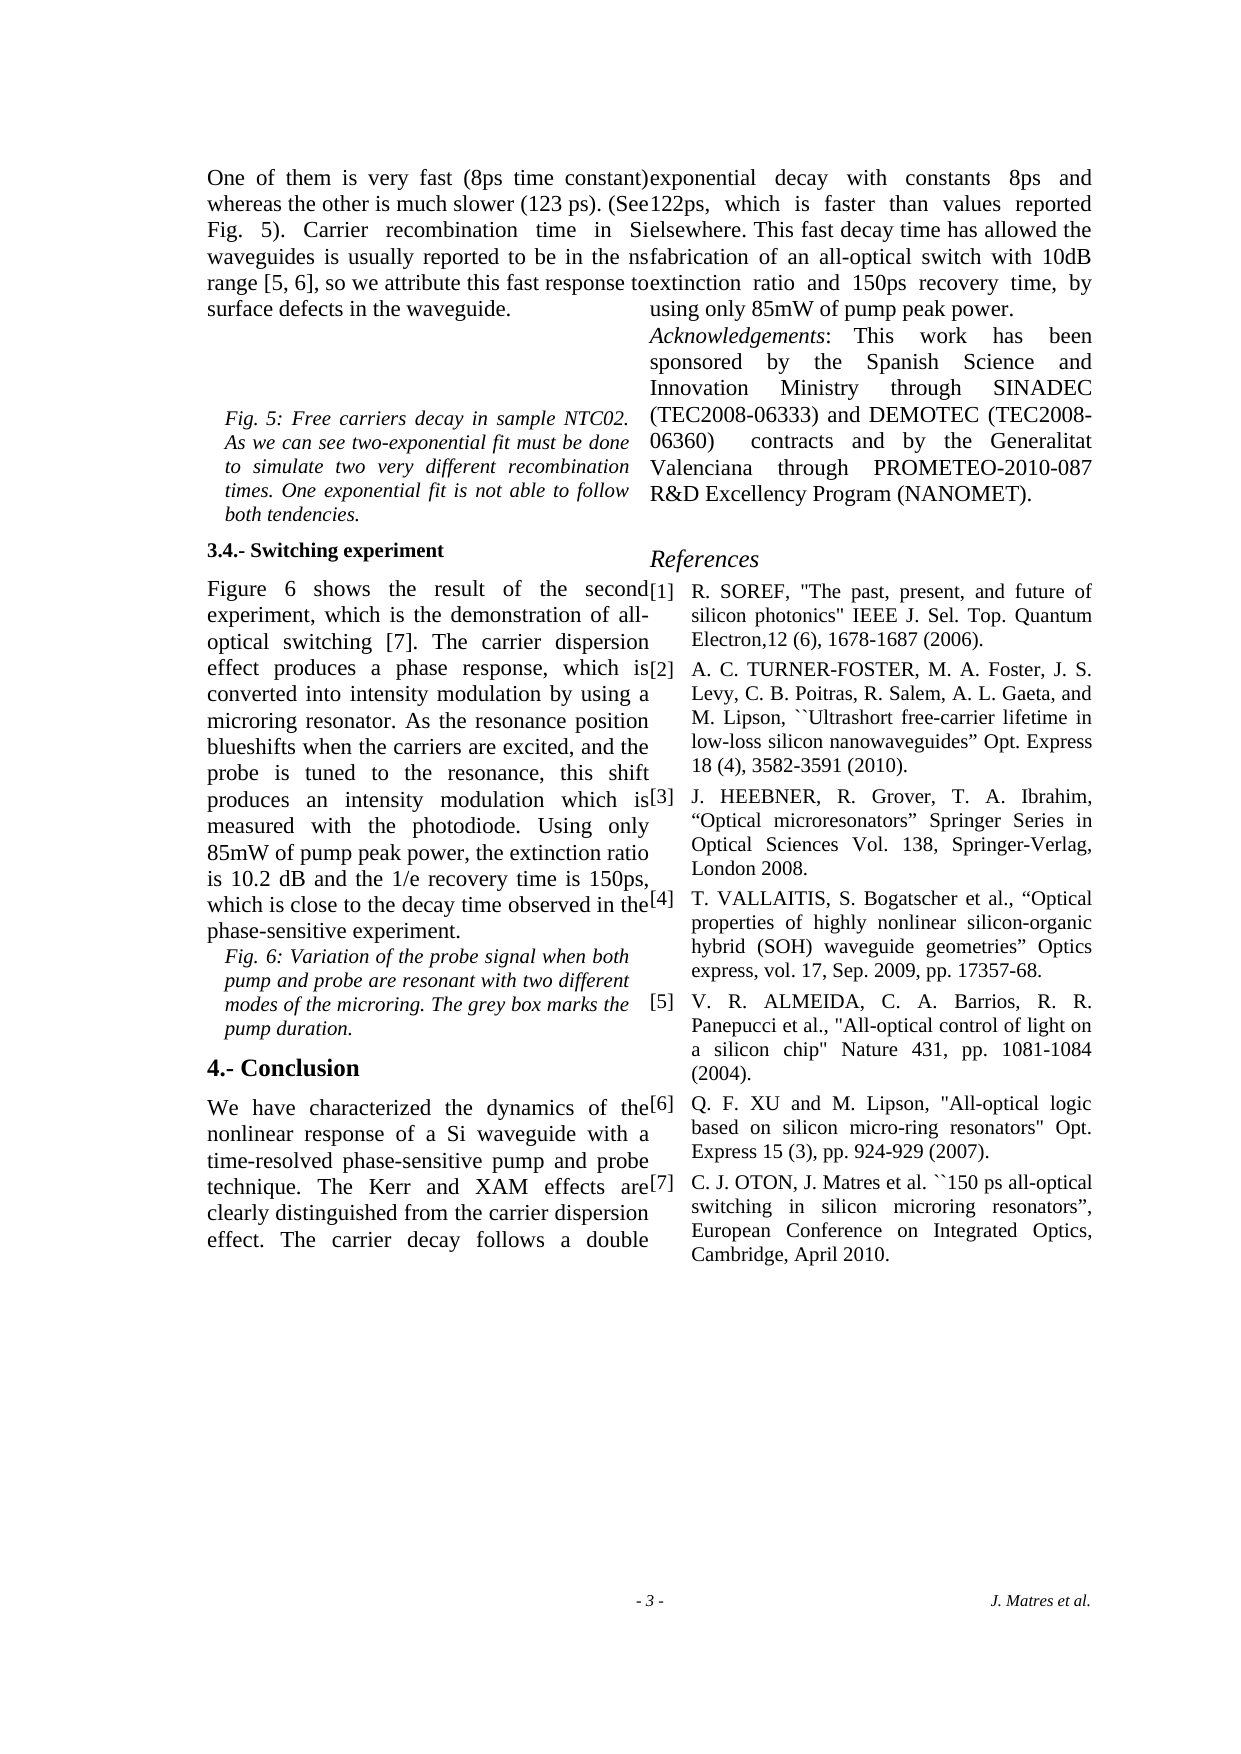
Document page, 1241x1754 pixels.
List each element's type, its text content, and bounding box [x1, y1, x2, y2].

text [1] R. SOREF, "The past, present, and future of silicon photonics" IEEE J. Sel. Top. Quantum Electron,12 (6), 1678-1687 (2006). [649, 579, 1092, 651]
text Fig. 6: Variation of the probe signal when both pump and probe are resonant with two different modes of the microring. The grey box marks the pump duration. [224, 944, 632, 1040]
text We have characterized the dynamics of the nonlinear response of a Si waveguide with a time-resolved phase-sensitive pump and probe technique. The Kerr and XAM effects are clearly distinguished from the carrier dispersion effect. The carrier decay follows a double [207, 1094, 649, 1252]
text [7] C. J. OTON, J. Matres et al. ``150 ps all-optical switching in silicon microring resonators”, European Conference on Integrated Optics, Cambridge, April 2010. [649, 1170, 1092, 1266]
text Fig. 5: Free carriers decay in sample NTC02. As we can see two-exponential fit must be done to simulate two very different recombination times. One exponential fit is not able to follow both tendencies. [224, 406, 632, 526]
text 4.- Conclusion [207, 1053, 649, 1081]
text [5] V. R. ALMEIDA, C. A. Barrios, R. R. Panepucci et al., "All-optical control of light on a silicon chip" Nature 431, pp. 1081-1084 (2004). [649, 989, 1092, 1085]
text References [649, 544, 1092, 572]
text Acknowledgements: This work has been sponsored by the Spanish Science and Innovation Ministry through SINADEC (TEC2008-06333) and DEMOTEC (TEC2008-06360) contracts and by the Generalitat Valenciana through PROMETEO-2010-087 R&D Excellency Program (NANOMET). [649, 322, 1092, 506]
text [4] T. VALLAITIS, S. Bogatscher et al., “Optical properties of highly nonlinear silicon-organic hybrid (SOH) waveguide geometries” Optics express, vol. 17, Sep. 2009, pp. 17357-68. [649, 886, 1092, 982]
text 3.4.- Switching experiment [207, 538, 649, 562]
text [2] A. C. TURNER-FOSTER, M. A. Foster, J. S. Levy, C. B. Poitras, R. Salem, A. L. Gaeta, and M. Lipson, ``Ultrashort free-carrier lifetime in low-loss silicon nanowaveguides” Opt. Express 18 (4), 3582-3591 (2010). [649, 657, 1092, 777]
text [6] Q. F. XU and M. Lipson, "All-optical logic based on silicon micro-ring resonators" Opt. Express 15 (3), pp. 924-929 (2007). [649, 1091, 1092, 1163]
text Figure 6 shows the result of the second experiment, which is the demonstration of all-optical switching [7]. The carrier dispersion effect produces a phase response, which is converted into intensity modulation by using a microring resonator. As the resonance position blueshifts when the carriers are excited, and the probe is tuned to the resonance, this shift produces an intensity modulation which is measured with the photodiode. Using only 85mW of pump peak power, the extinction ratio is 10.2 dB and the 1/e recovery time is 150ps, which is close to the decay time observed in the phase-sensitive experiment. [207, 575, 649, 944]
text One of them is very fast (8ps time constant) whereas the other is much slower (123 ps). (See Fig. 5). Carrier recombination time in Si waveguides is usually reported to be in the ns range [5, 6], so we attribute this fast response to surface defects in the waveguide. [207, 164, 649, 322]
text [3] J. HEEBNER, R. Grover, T. A. Ibrahim, “Optical microresonators” Springer Series in Optical Sciences Vol. 138, Springer-Verlag, London 2008. [649, 784, 1092, 880]
text exponential decay with constants 8ps and 122ps, which is faster than values reported elsewhere. This fast decay time has allowed the fabrication of an all-optical switch with 10dB extinction ratio and 150ps recovery time, by using only 85mW of pump peak power. [649, 164, 1092, 322]
